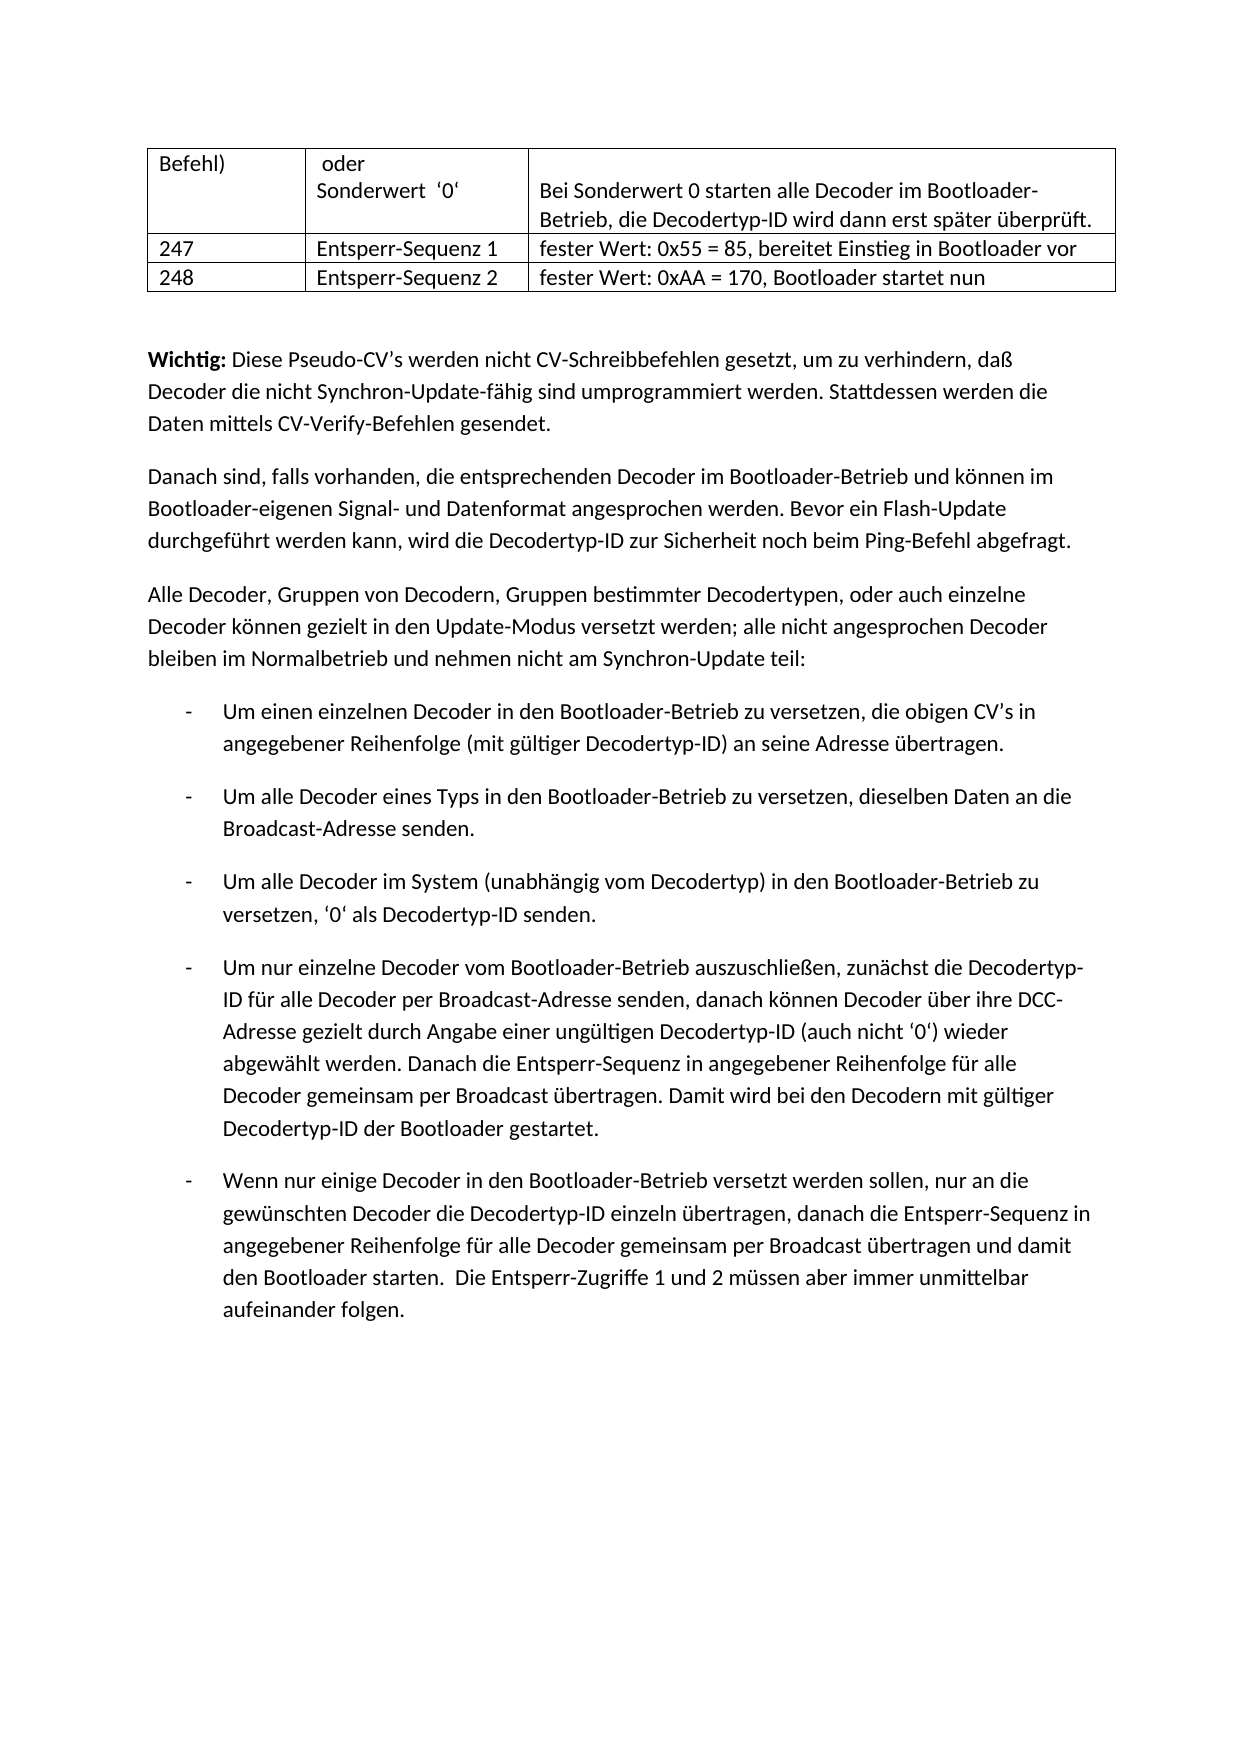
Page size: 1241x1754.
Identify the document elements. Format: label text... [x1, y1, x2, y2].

table_cell Entsperr-Sequenz 2 [306, 263, 528, 291]
text Wichtig: Diese Pseudo-CV’s werden nicht CV-Schreibbefehlen gesetzt, um zu verhindern, daß Decoder die nicht Synchron-Update-fähig sind umprogrammiert werden. Stattdessen werden die Daten mittels CV-Verify-Befehlen gesendet. [148, 345, 1093, 437]
table_cell 247 [148, 234, 305, 262]
table_cell Befehl) [148, 149, 305, 233]
text Danach sind, falls vorhanden, die entsprechenden Decoder im Bootloader-Betrieb und können im Bootloader-eigenen Signal- und Datenformat angesprochen werden. Bevor ein Flash-Update durchgeführt werden kann, wird die Decodertyp-ID zur Sicherheit noch beim Ping-Befehl abgefragt. [148, 462, 1093, 555]
table_cell 248 [148, 263, 305, 291]
table_cell Entsperr-Sequenz 1 [306, 234, 528, 262]
list Um alle Decoder eines Typs in den Bootloader-Betrieb zu versetzen, dieselben Daten an die Broadcast-Adresse senden. [185, 782, 1093, 842]
text Alle Decoder, Gruppen von Decodern, Gruppen bestimmter Decodertypen, oder auch einzelne Decoder können gezielt in den Update-Modus versetzt werden; alle nicht angesprochen Decoder bleiben im Normalbetrieb und nehmen nicht am Synchron-Update teil: [148, 580, 1093, 672]
list Um einen einzelnen Decoder in den Bootloader-Betrieb zu versetzen, die obigen CV’s in angegebener Reihenfolge (mit gültiger Decodertyp-ID) an seine Adresse übertragen. [185, 697, 1093, 757]
table_cell oder Sonderwert ‘0‘ [306, 149, 528, 233]
list Um nur einzelne Decoder vom Bootloader-Betrieb auszuschließen, zunächst die Decodertyp-ID für alle Decoder per Broadcast-Adresse senden, danach können Decoder über ihre DCC-Adresse gezielt durch Angabe einer ungültigen Decodertyp-ID (auch nicht ‘0‘) wieder abgewählt werden. Danach die Entsperr-Sequenz in angegebener Reihenfolge für alle Decoder gemeinsam per Broadcast übertragen. Damit wird bei den Decodern mit gültiger Decodertyp-ID der Bootloader gestartet. [185, 953, 1093, 1142]
table_cell fester Wert: 0x55 = 85, bereitet Einstieg in Bootloader vor [529, 234, 1115, 262]
list Um alle Decoder im System (unabhängig vom Decodertyp) in den Bootloader-Betrieb zu versetzen, ‘0‘ als Decodertyp-ID senden. [185, 867, 1093, 928]
table_cell fester Wert: 0xAA = 170, Bootloader startet nun [529, 263, 1115, 291]
table_cell Bei Sonderwert 0 starten alle Decoder im Bootloader-Betrieb, die Decodertyp-ID wird dann erst später überprüft. [529, 149, 1115, 233]
list Wenn nur einige Decoder in den Bootloader-Betrieb versetzt werden sollen, nur an die gewünschten Decoder die Decodertyp-ID einzeln übertragen, danach die Entsperr-Sequenz in angegebener Reihenfolge für alle Decoder gemeinsam per Broadcast übertragen und damit den Bootloader starten. Die Entsperr-Zugriffe 1 und 2 müssen aber immer unmittelbar aufeinander folgen. [185, 1167, 1093, 1323]
